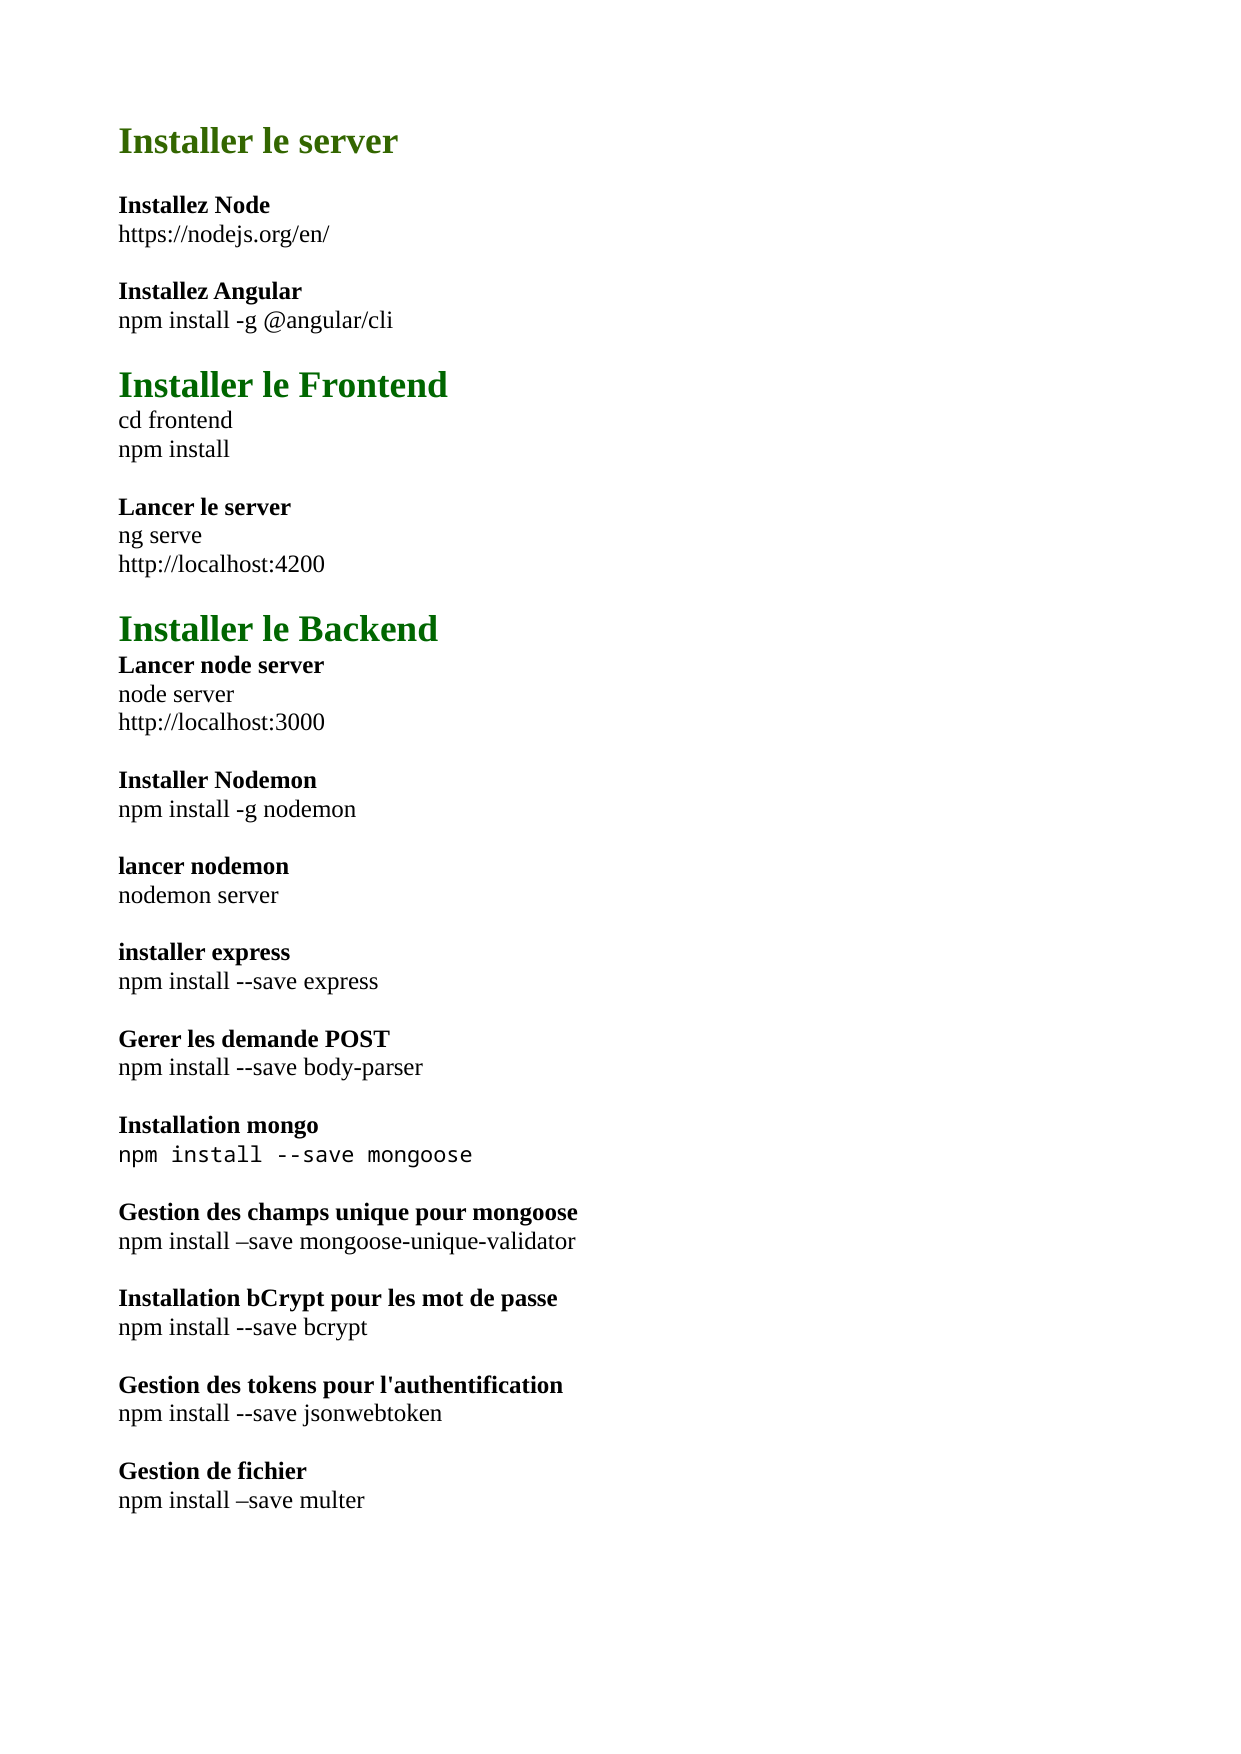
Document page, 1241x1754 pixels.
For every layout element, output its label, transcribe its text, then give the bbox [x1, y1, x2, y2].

text http://localhost:4200 [118, 549, 1122, 578]
text Installation mongo [118, 1110, 1122, 1139]
text Gestion des tokens pour l'authentification [118, 1370, 1122, 1398]
text nodemon server [118, 880, 1122, 909]
text http://localhost:3000 [118, 707, 1122, 736]
text Installer le server [118, 118, 1122, 161]
text https://nodejs.org/en/ [118, 219, 1122, 247]
text Installez Angular [118, 276, 1122, 305]
text npm install --save mongoose [118, 1139, 1122, 1168]
text npm install -g @angular/cli [118, 305, 1122, 334]
text npm install [118, 434, 1122, 463]
text Lancer node server [118, 650, 1122, 679]
text npm install –save mongoose-unique-validator [118, 1226, 1122, 1255]
text ng serve [118, 521, 1122, 549]
text Gestion de fichier [118, 1456, 1122, 1485]
text Installer le Frontend [118, 362, 1122, 406]
text node server [118, 679, 1122, 707]
text npm install -g nodemon [118, 794, 1122, 822]
text npm install --save body-parser [118, 1052, 1122, 1081]
text npm install --save bcrypt [118, 1312, 1122, 1341]
text Installer Nodemon [118, 765, 1122, 794]
text Gerer les demande POST [118, 1024, 1122, 1052]
text npm install --save jsonwebtoken [118, 1398, 1122, 1427]
text Installer le Backend [118, 607, 1122, 650]
text npm install –save multer [118, 1485, 1122, 1513]
text Installation bCrypt pour les mot de passe [118, 1283, 1122, 1312]
text cd frontend [118, 406, 1122, 434]
text Lancer le server [118, 492, 1122, 521]
text lancer nodemon [118, 851, 1122, 880]
text installer express [118, 937, 1122, 966]
text npm install --save express [118, 966, 1122, 995]
text Gestion des champs unique pour mongoose [118, 1197, 1122, 1226]
text Installez Node [118, 190, 1122, 219]
